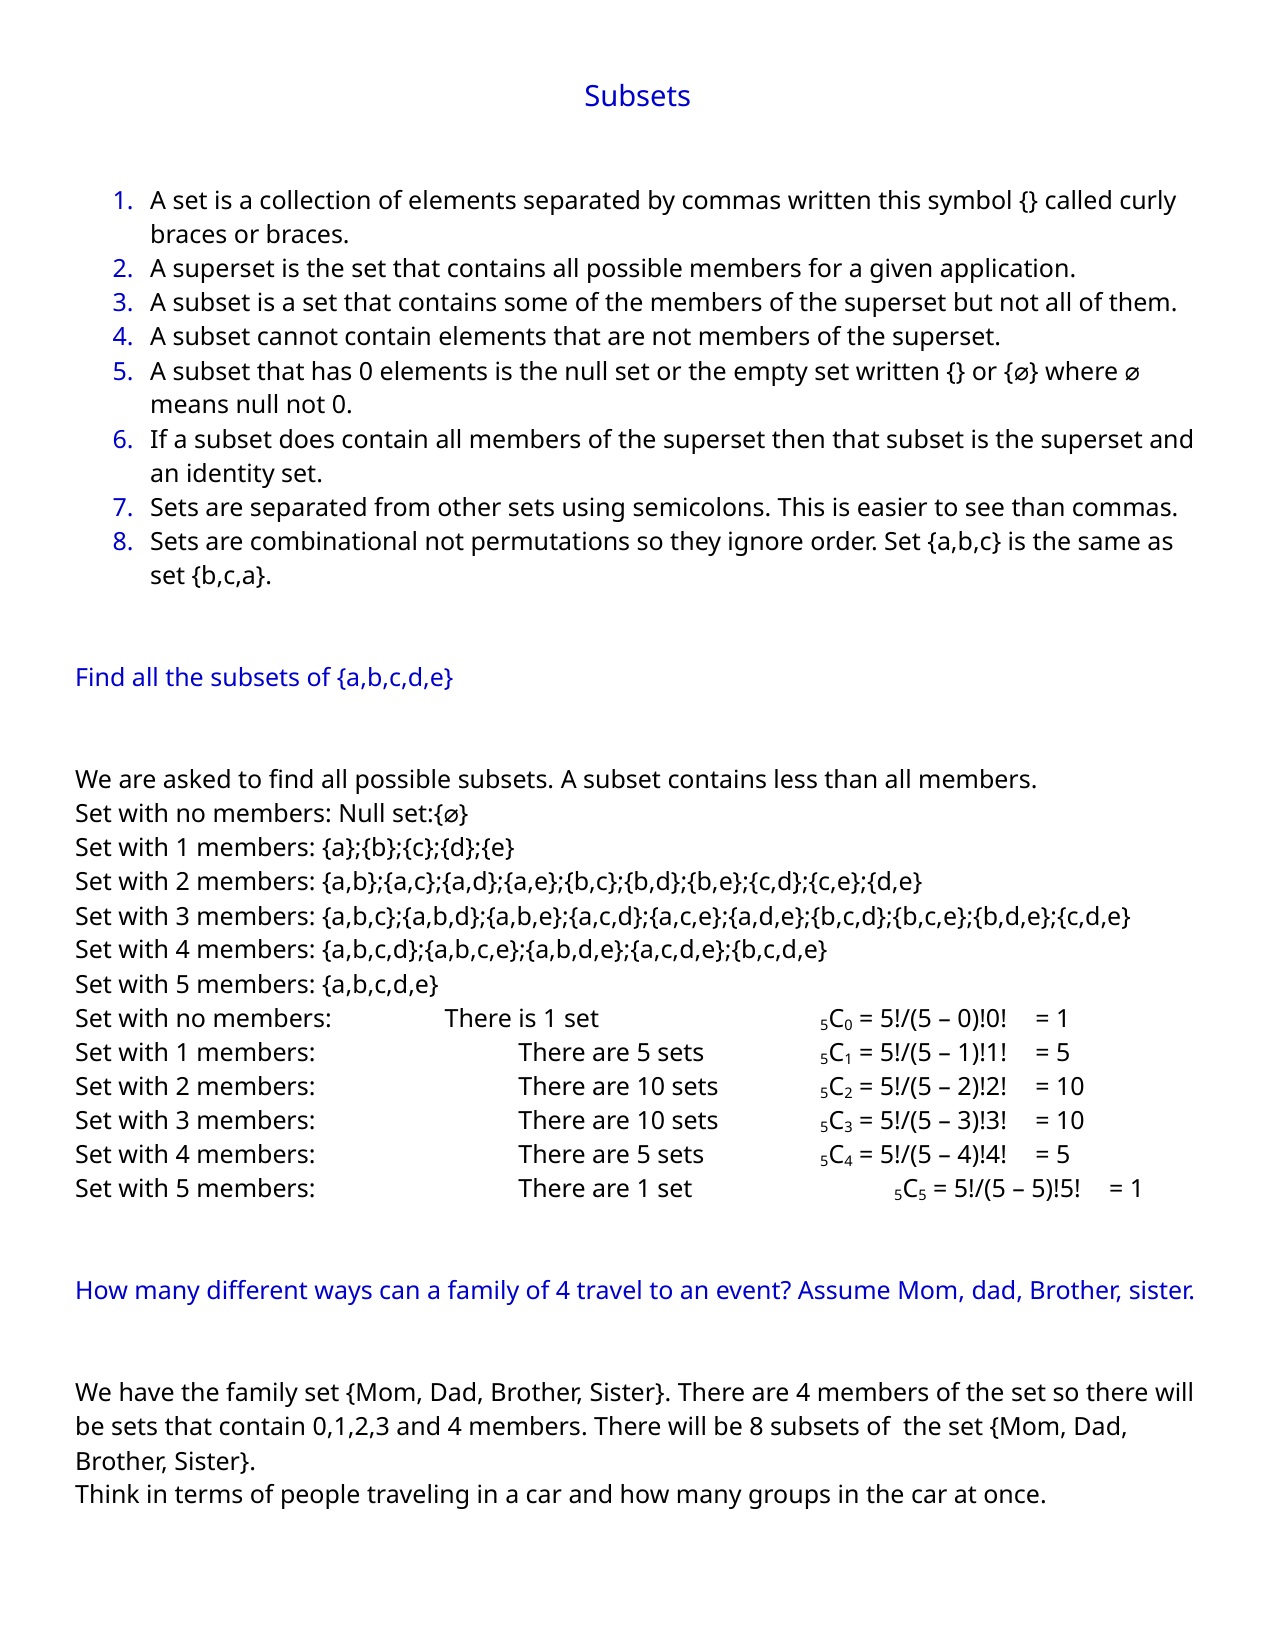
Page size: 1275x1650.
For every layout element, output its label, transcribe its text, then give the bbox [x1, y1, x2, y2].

text Set with 2 members: {a,b};{a,c};{a,d};{a,e};{b,c};{b,d};{b,e};{c,d};{c,e};{d,e} [75, 864, 1200, 898]
list A superset is the set that contains all possible members for a given application. [112, 251, 1200, 285]
text How many different ways can a family of 4 travel to an event? Assume Mom, dad, Brother, sister. [75, 1273, 1200, 1307]
text Subsets [75, 75, 1200, 115]
list Sets are combinational not permutations so they ignore order. Set {a,b,c} is the same as set {b,c,a}. [112, 523, 1200, 592]
text Set with 1 members: {a};{b};{c};{d};{e} [75, 830, 1200, 864]
text Set with 3 members: {a,b,c};{a,b,d};{a,b,e};{a,c,d};{a,c,e};{a,d,e};{b,c,d};{b,c,e};{b,d,e};{c,d,e} [75, 898, 1200, 932]
text Set with 2 members: There are 10 sets 5C2 = 5!/(5 – 2)!2! = 10 [75, 1068, 1200, 1102]
text We are asked to find all possible subsets. A subset contains less than all members. [75, 762, 1200, 796]
list A subset cannot contain elements that are not members of the superset. [112, 319, 1200, 353]
text Set with 3 members: There are 10 sets 5C3 = 5!/(5 – 3)!3! = 10 [75, 1102, 1200, 1137]
list A subset is a set that contains some of the members of the superset but not all of them. [112, 285, 1200, 319]
list Sets are separated from other sets using semicolons. This is easier to see than commas. [112, 489, 1200, 523]
text Set with 5 members: There are 1 set 5C5 = 5!/(5 – 5)!5! = 1 [75, 1171, 1200, 1205]
text Set with 5 members: {a,b,c,d,e} [75, 966, 1200, 1000]
text Set with no members: Null set:{⌀} [75, 796, 1200, 830]
text Set with no members: There is 1 set 5C0 = 5!/(5 – 0)!0! = 1 [75, 1000, 1200, 1034]
text Set with 1 members: There are 5 sets 5C1 = 5!/(5 – 1)!1! = 5 [75, 1034, 1200, 1068]
text We have the family set {Mom, Dad, Brother, Sister}. There are 4 members of the set so there will be sets that contain 0,1,2,3 and 4 members. There will be 8 subsets of the set {Mom, Dad, Brother, Sister}. [75, 1375, 1200, 1477]
text Find all the subsets of {a,b,c,d,e} [75, 660, 1200, 694]
list A subset that has 0 elements is the null set or the empty set written {} or {⌀} where ⌀ means null not 0. [112, 353, 1200, 421]
list A set is a collection of elements separated by commas written this symbol {} called curly braces or braces. [112, 183, 1200, 251]
text Set with 4 members: {a,b,c,d};{a,b,c,e};{a,b,d,e};{a,c,d,e};{b,c,d,e} [75, 932, 1200, 966]
list If a subset does contain all members of the superset then that subset is the superset and an identity set. [112, 421, 1200, 489]
text Set with 4 members: There are 5 sets 5C4 = 5!/(5 – 4)!4! = 5 [75, 1137, 1200, 1171]
text Think in terms of people traveling in a car and how many groups in the car at once. [75, 1477, 1200, 1511]
